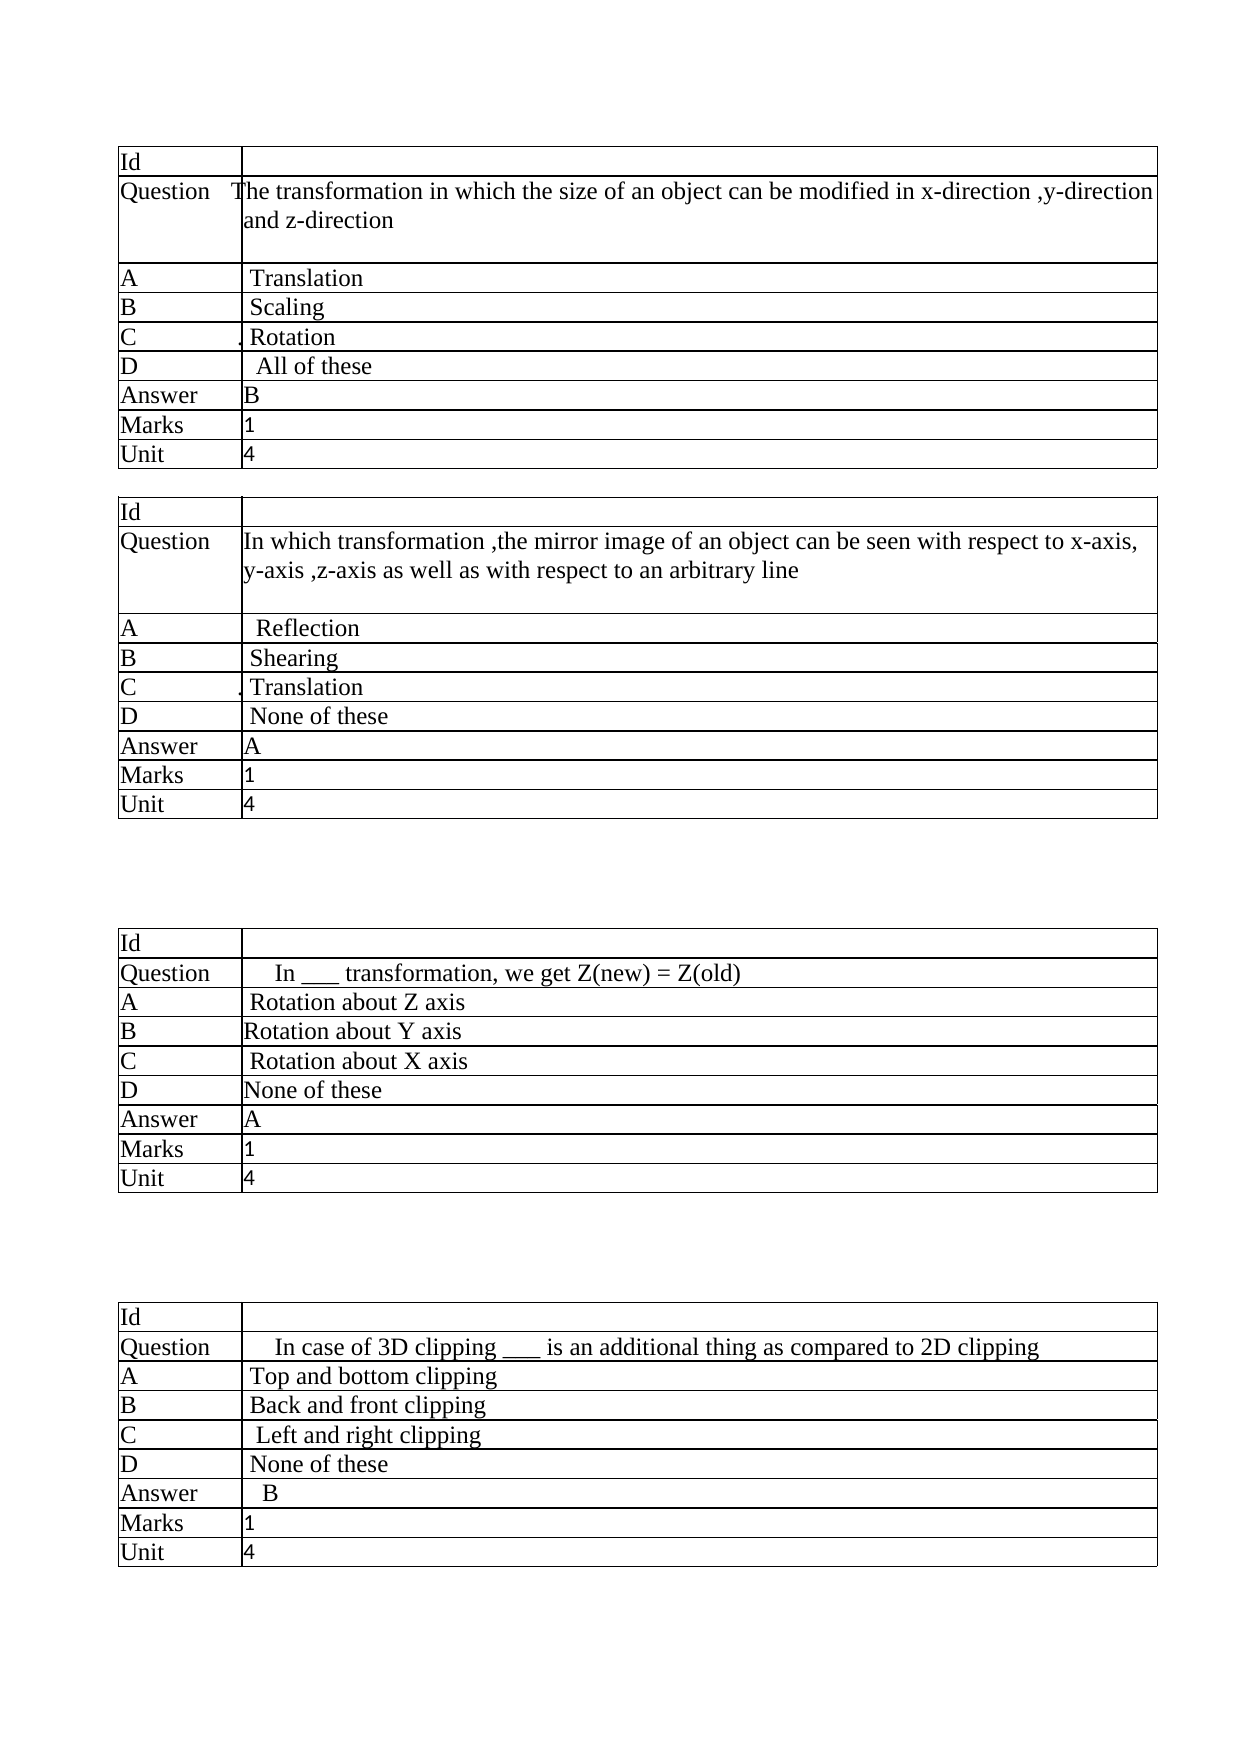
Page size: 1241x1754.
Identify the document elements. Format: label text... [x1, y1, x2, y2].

table_cell Unit [119, 1164, 241, 1192]
table_header [243, 498, 1157, 526]
table_cell 1 [243, 1135, 1157, 1163]
table_cell In ___ transformation, we get Z(new) = Z(old) [243, 959, 1157, 987]
table_cell B [243, 381, 1157, 409]
table_cell . All of these [243, 352, 1157, 380]
table_cell Left and right clipping [243, 1421, 1157, 1448]
table_cell Unit [119, 790, 241, 818]
table_cell C [119, 1047, 241, 1075]
table_cell C [119, 673, 241, 701]
table_cell Answer [119, 732, 241, 759]
table_header [243, 147, 1157, 175]
table_cell Answer [119, 1479, 241, 1507]
table_cell D [119, 1450, 241, 1478]
table_cell D [119, 702, 241, 730]
table_cell Question [119, 527, 241, 613]
table_cell B [119, 1391, 241, 1419]
table_cell Unit [119, 1538, 241, 1566]
table_cell Rotation about Y axis [243, 1017, 1157, 1045]
table_cell B [119, 293, 241, 321]
table_cell Answer [119, 1106, 241, 1133]
table_cell 4 [243, 1164, 1157, 1192]
table_cell A [119, 264, 241, 292]
table_cell . None of these [243, 702, 1157, 730]
table_cell Question [119, 959, 241, 987]
table_cell Rotation about X axis [243, 1047, 1157, 1075]
table_cell The transformation in which the size of an object can be modified in x-direction ,y-direction and z-direction [243, 177, 1157, 262]
table_cell Shearing [243, 644, 1157, 671]
table_cell Marks [119, 761, 241, 789]
table_cell Rotation about Z axis [243, 988, 1157, 1016]
table_cell 4 [243, 1538, 1157, 1566]
table_cell 1 [243, 411, 1157, 439]
table_header Id [119, 1303, 241, 1331]
table_cell None of these [243, 1076, 1157, 1104]
table_cell 4 [243, 790, 1157, 818]
table_cell Marks [119, 1509, 241, 1537]
table_header Id [119, 147, 241, 175]
table_cell C [119, 1421, 241, 1448]
table_cell 4 [243, 440, 1157, 468]
table_cell Translation [243, 264, 1157, 292]
table_cell C [119, 323, 241, 350]
table_cell Question [119, 177, 241, 262]
table_cell Question [119, 1332, 241, 1360]
table_cell B [243, 1479, 1157, 1507]
table_cell . Translation [243, 673, 1157, 701]
table_cell Top and bottom clipping [243, 1362, 1157, 1390]
table_cell D [119, 1076, 241, 1104]
table_cell Answer [119, 381, 241, 409]
table_cell Reflection [243, 614, 1157, 642]
table_header Id [119, 498, 241, 526]
table_cell Marks [119, 411, 241, 439]
table_cell A [243, 732, 1157, 759]
table_cell In case of 3D clipping ___ is an additional thing as compared to 2D clipping [243, 1332, 1157, 1360]
table_header [243, 1303, 1157, 1331]
table_cell 1 [243, 761, 1157, 789]
table_cell Marks [119, 1135, 241, 1163]
table_cell 1 [243, 1509, 1157, 1537]
table_cell . In which transformation ,the mirror image of an object can be seen with respect to x-axis, y-axis ,z-axis as well as with respect to an arbitrary line [243, 527, 1157, 613]
table_cell Unit [119, 440, 241, 468]
table_cell None of these [243, 1450, 1157, 1478]
table_header [243, 929, 1157, 957]
table_cell D [119, 352, 241, 380]
table_cell . Rotation [243, 323, 1157, 350]
table_cell Scaling [243, 293, 1157, 321]
table_cell B [119, 644, 241, 671]
table_cell A [243, 1106, 1157, 1133]
table_header Id [119, 929, 241, 957]
table_cell Back and front clipping [243, 1391, 1157, 1419]
table_cell A [119, 614, 241, 642]
table_cell B [119, 1017, 241, 1045]
table_cell A [119, 1362, 241, 1390]
table_cell A [119, 988, 241, 1016]
